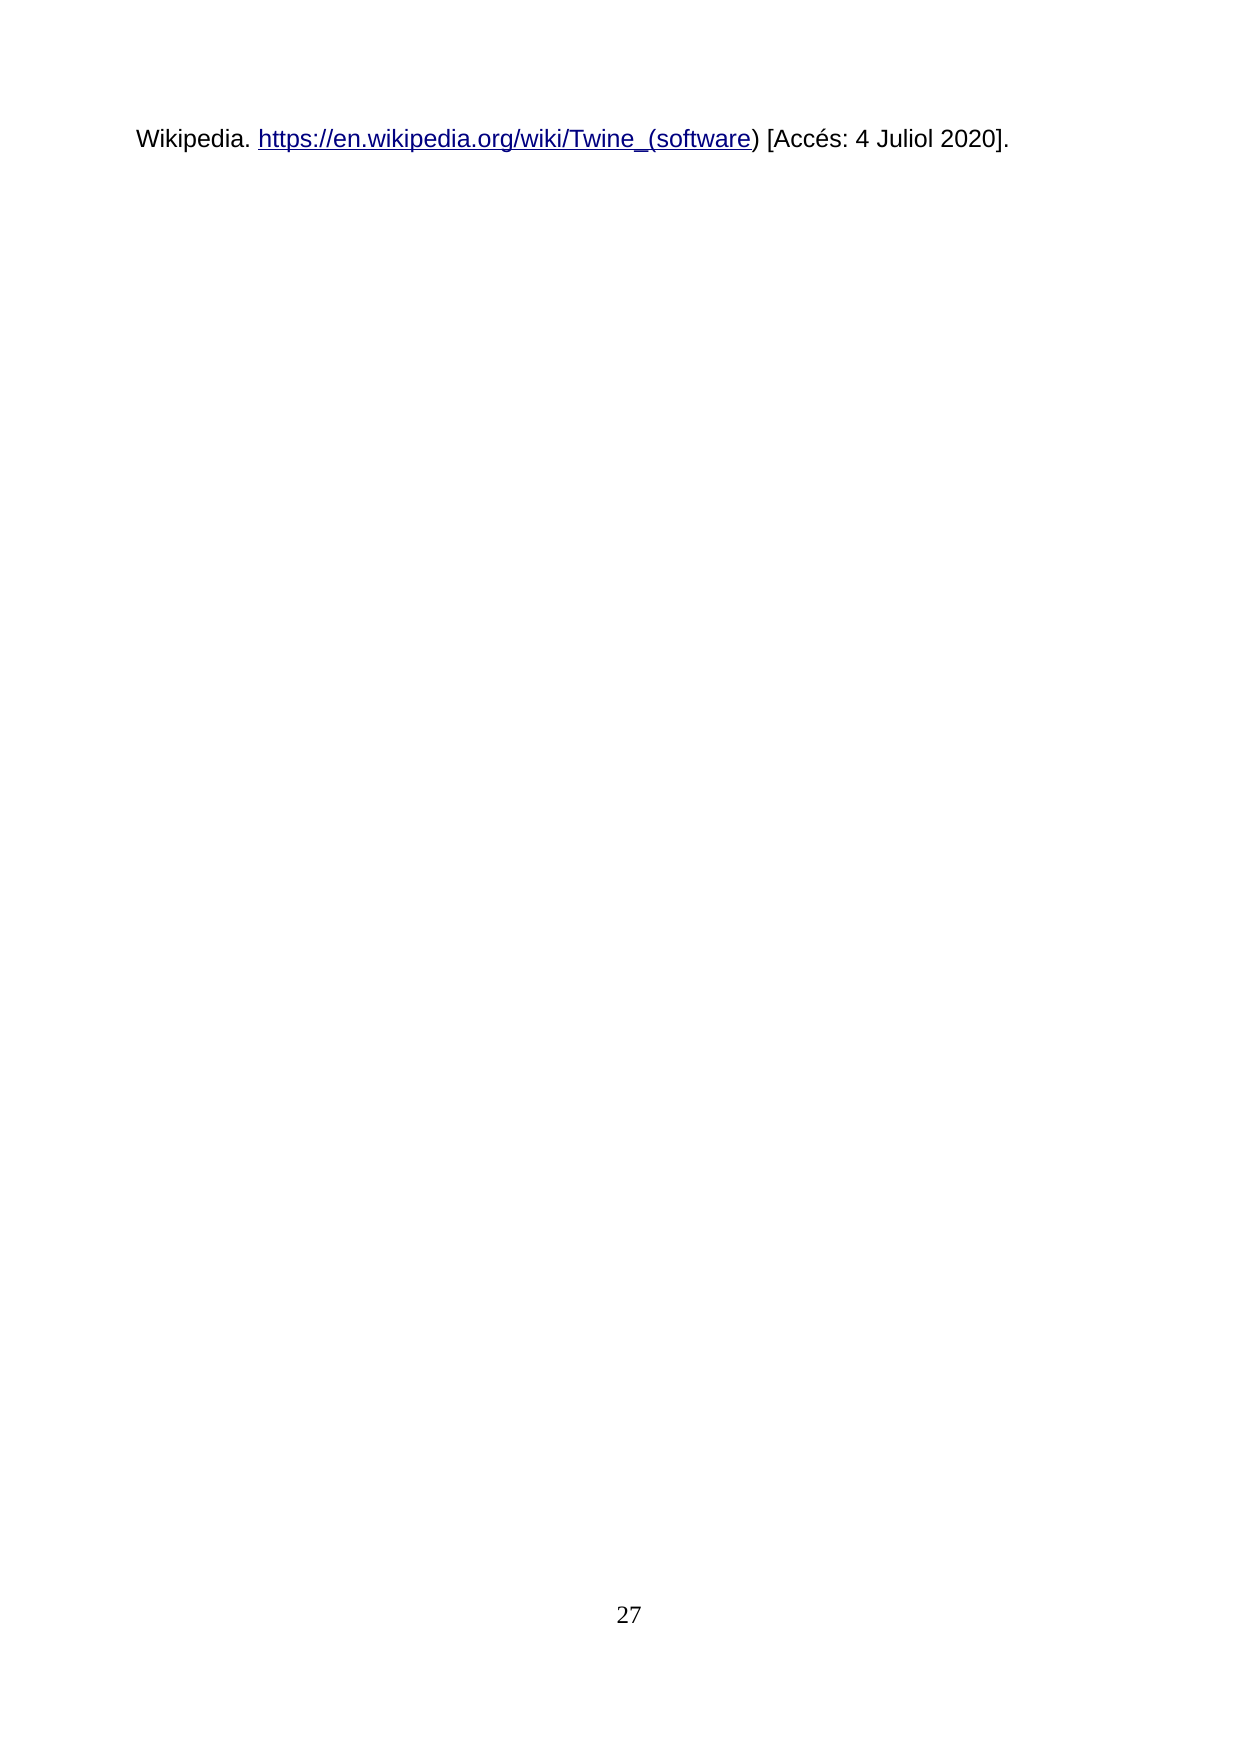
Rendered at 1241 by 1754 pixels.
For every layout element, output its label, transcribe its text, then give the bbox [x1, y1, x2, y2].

text Wikipedia. https://en.wikipedia.org/wiki/Twine_(software) [Accés: 4 Juliol 2020]. [136, 124, 1122, 153]
